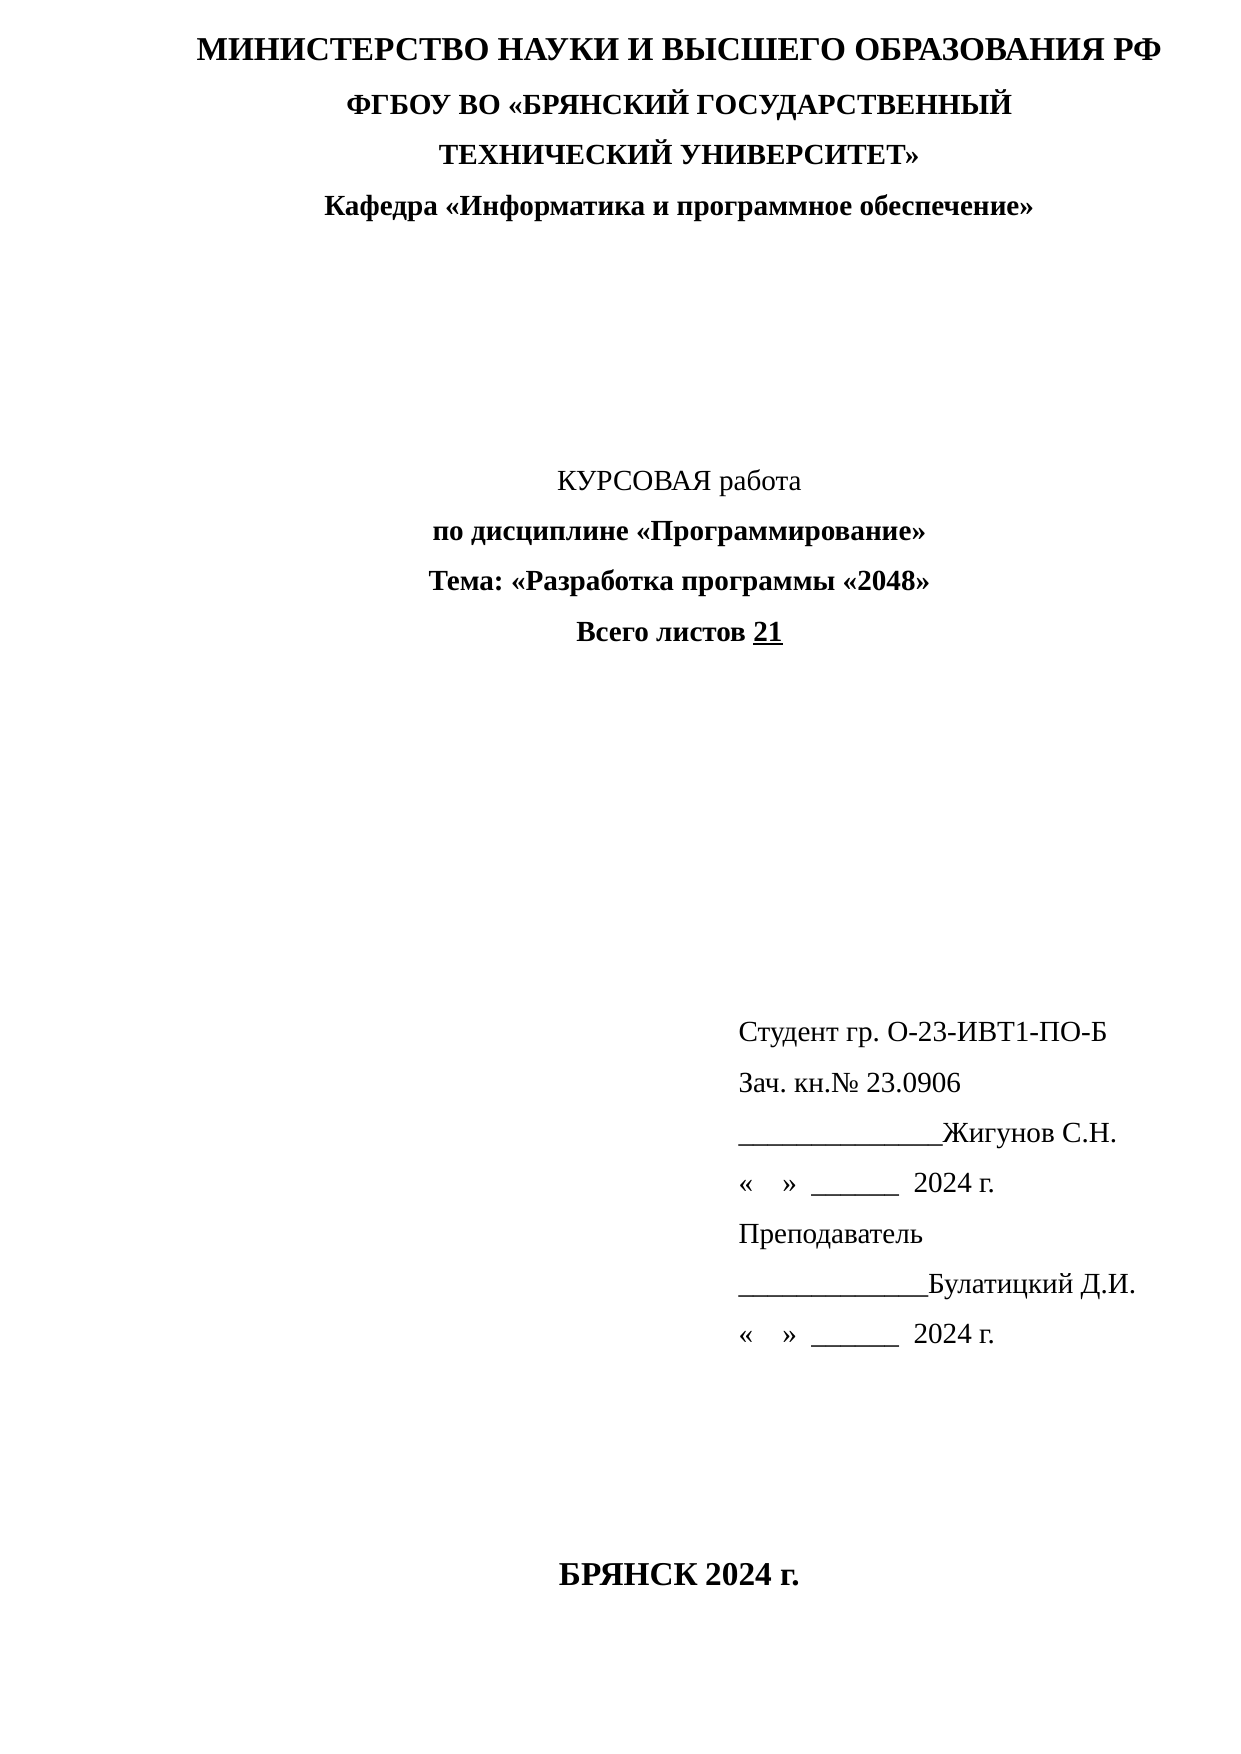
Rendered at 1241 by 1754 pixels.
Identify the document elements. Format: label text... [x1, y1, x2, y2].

text « » ______ 2024 г. [738, 1165, 1211, 1199]
text Зач. кн.№ 23.0906 [738, 1065, 1211, 1098]
text Министерство науки и высшего образования РФ [148, 29, 1211, 68]
text « » ______ 2024 г. [738, 1316, 1211, 1350]
text Кафедра «Информатика и программное обеспечение» [148, 188, 1211, 221]
text _____________Булатицкий Д.И. [738, 1266, 1211, 1299]
text ______________Жигунов С.Н. [738, 1115, 1211, 1149]
text по дисциплине «Программирование» [148, 513, 1211, 547]
text Всего листов 21 [148, 614, 1211, 647]
text Студент гр. О-23-ИВТ1-ПО-Б [738, 1014, 1211, 1048]
text ФГБОУ ВО «БРЯНСКИЙ ГОСУДАРСТВЕННЫЙ ТЕХНИЧЕСКИЙ УНИВЕРСИТЕТ» [148, 87, 1211, 171]
text Тема: «Разработка программы «2048» [148, 563, 1211, 597]
text Преподаватель [738, 1216, 1211, 1249]
text КУРСОВАЯ работа [148, 463, 1211, 496]
text Брянск 2024 г. [148, 1554, 1211, 1592]
